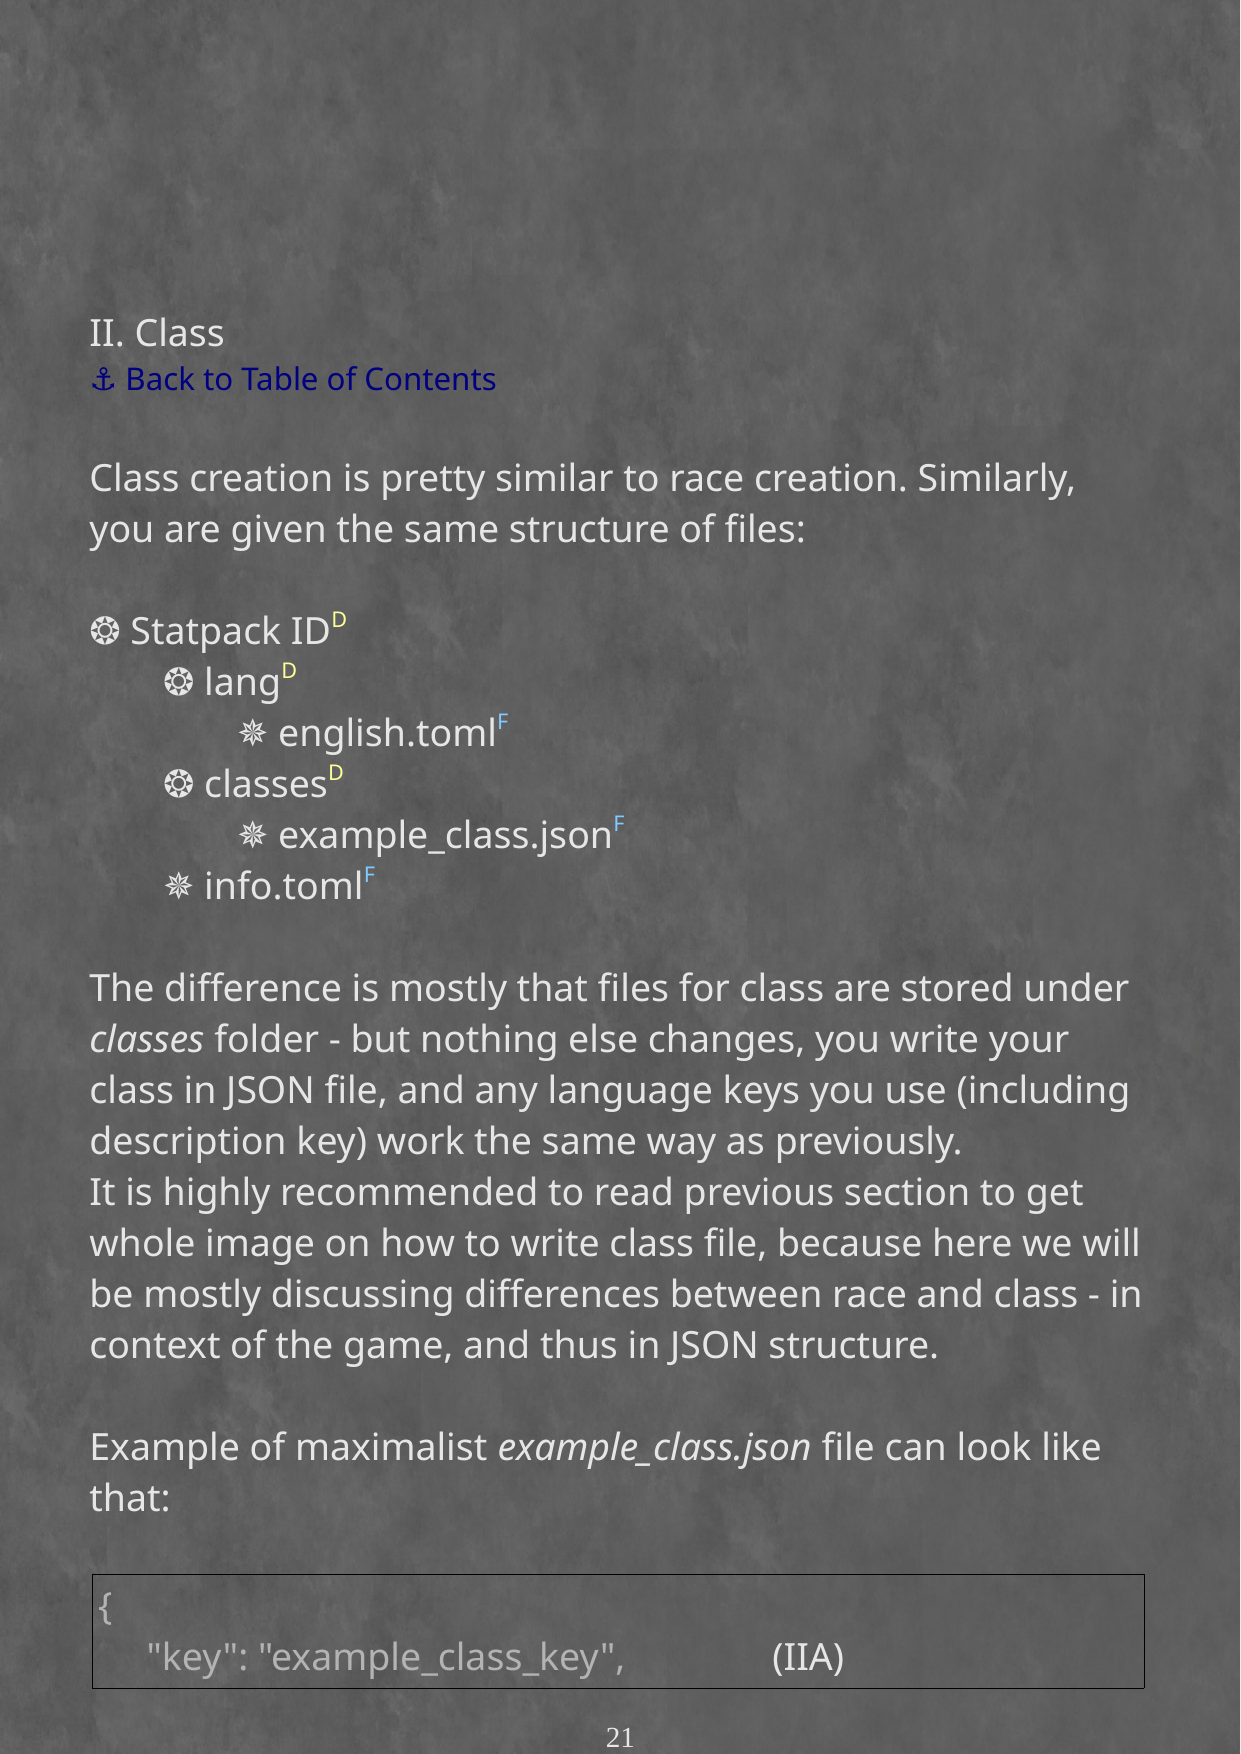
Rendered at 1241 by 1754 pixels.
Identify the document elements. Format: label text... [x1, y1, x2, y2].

text The difference is mostly that files for class are stored under classes folder - but nothing else changes, you write your class in JSON file, and any language keys you use (including description key) work the same way as previously. [89, 961, 1151, 1166]
text ⚓ Back to Table of Contents [89, 357, 1151, 400]
text ✵ info.tomlF [89, 859, 1151, 910]
text Example of maximalist example_class.json file can look like that: [89, 1421, 1151, 1523]
text II. Class [89, 306, 1151, 357]
text ❂ Statpack IDD [89, 604, 1151, 655]
picture [0, 0, 1241, 1754]
text Class creation is pretty similar to race creation. Similarly, you are given the same structure of files: [89, 451, 1151, 553]
text ✵ english.tomlF [89, 706, 1151, 757]
table_header { "key": "example_class_key", (IIA) [93, 1575, 1144, 1687]
text ✵ example_class.jsonF [89, 808, 1151, 859]
text ❂ classesD [89, 757, 1151, 808]
text ❂ langD [89, 655, 1151, 706]
text It is highly recommended to read previous section to get whole image on how to write class file, because here we will be mostly discussing differences between race and class - in context of the game, and thus in JSON structure. [89, 1166, 1151, 1370]
